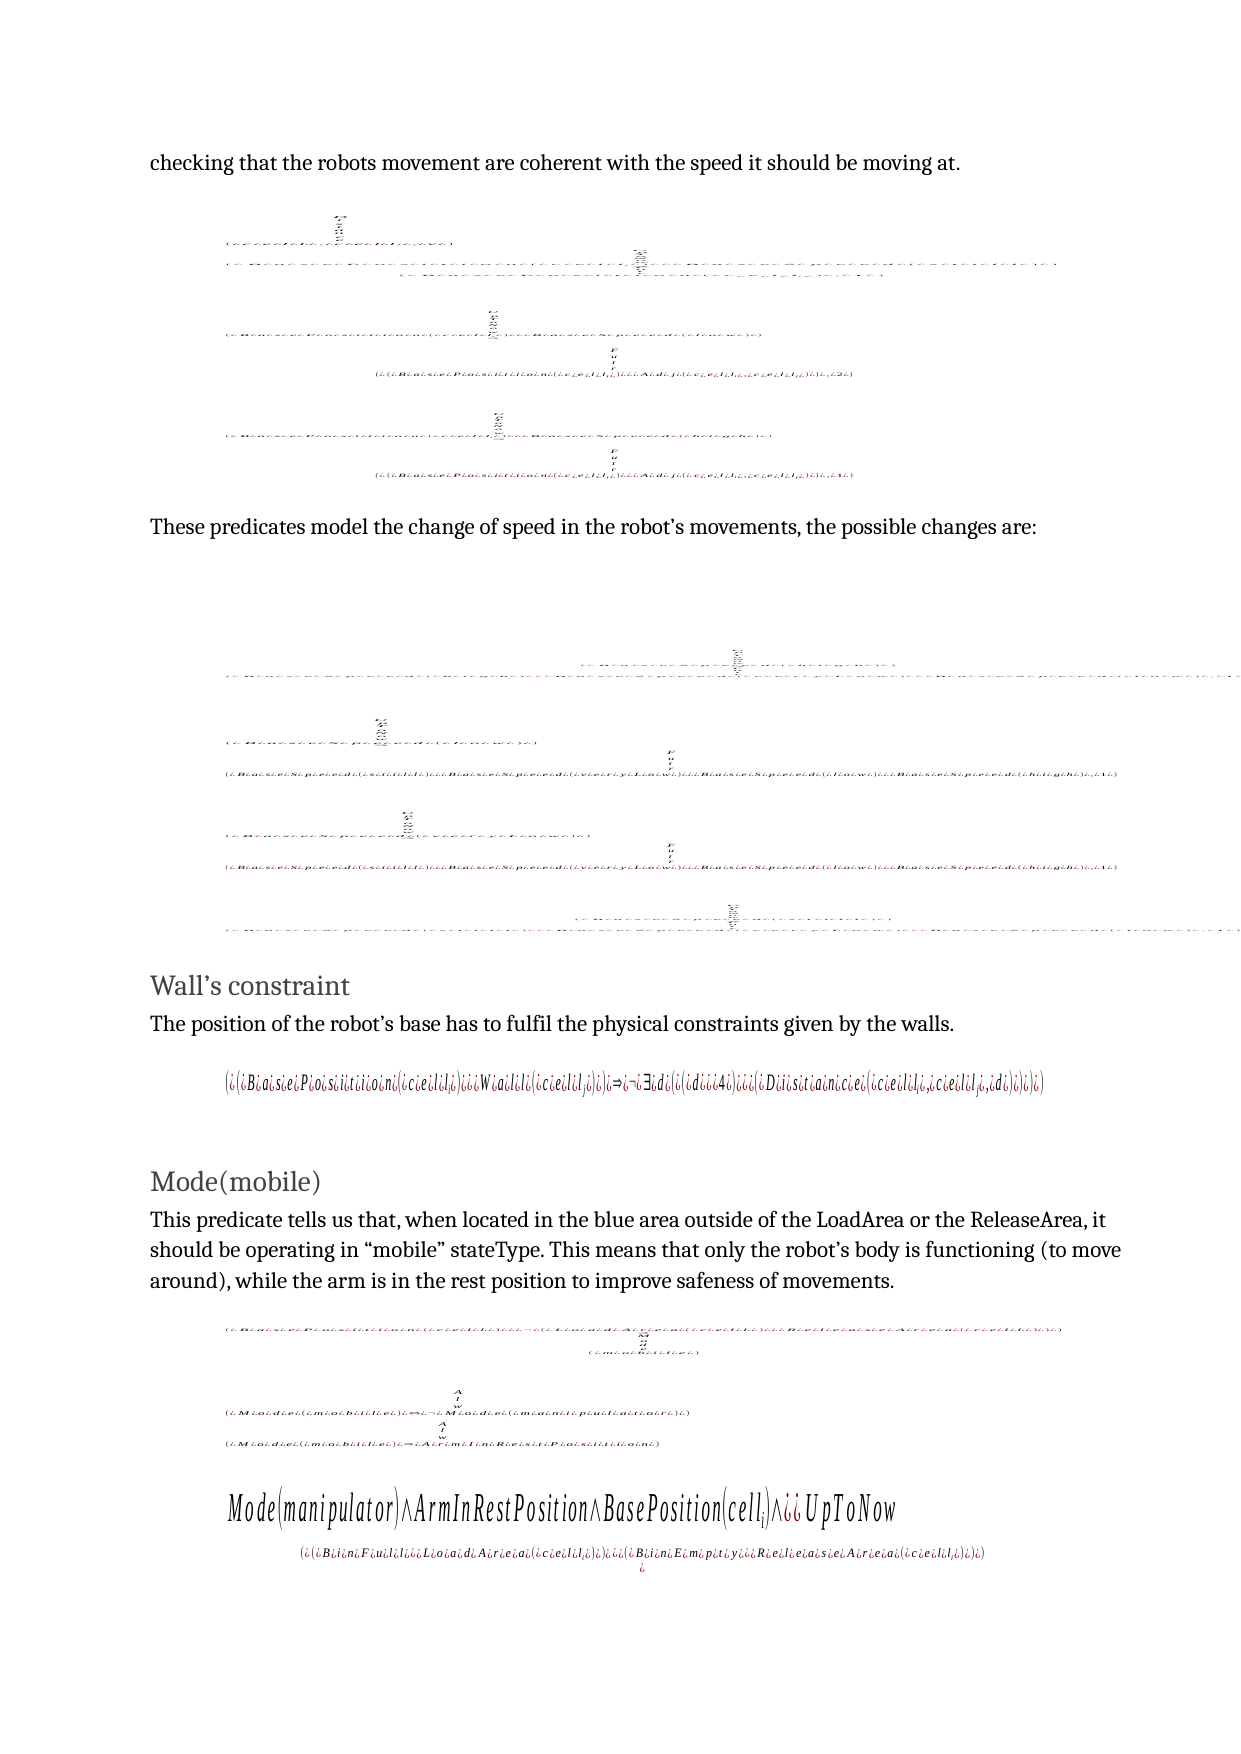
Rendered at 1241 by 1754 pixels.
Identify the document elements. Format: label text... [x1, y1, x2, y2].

text checking that the robots movement are coherent with the speed it should be moving at. [150, 150, 1153, 176]
text The position of the robot’s base has to fulfil the physical constraints given by the walls. [150, 1011, 1153, 1038]
text This predicate tells us that, when located in the blue area outside of the LoadArea or the ReleaseArea, it should be operating in “mobile” stateType. This means that only the robot’s body is functioning (to move around), while the arm is in the rest position to improve safeness of movements. [150, 1207, 1153, 1294]
text These predicates model the change of speed in the robot’s movements, the possible changes are: [150, 513, 1153, 540]
subtitle Wall’s constraint [150, 969, 1153, 1003]
subtitle Mode(mobile) [150, 1165, 1153, 1199]
